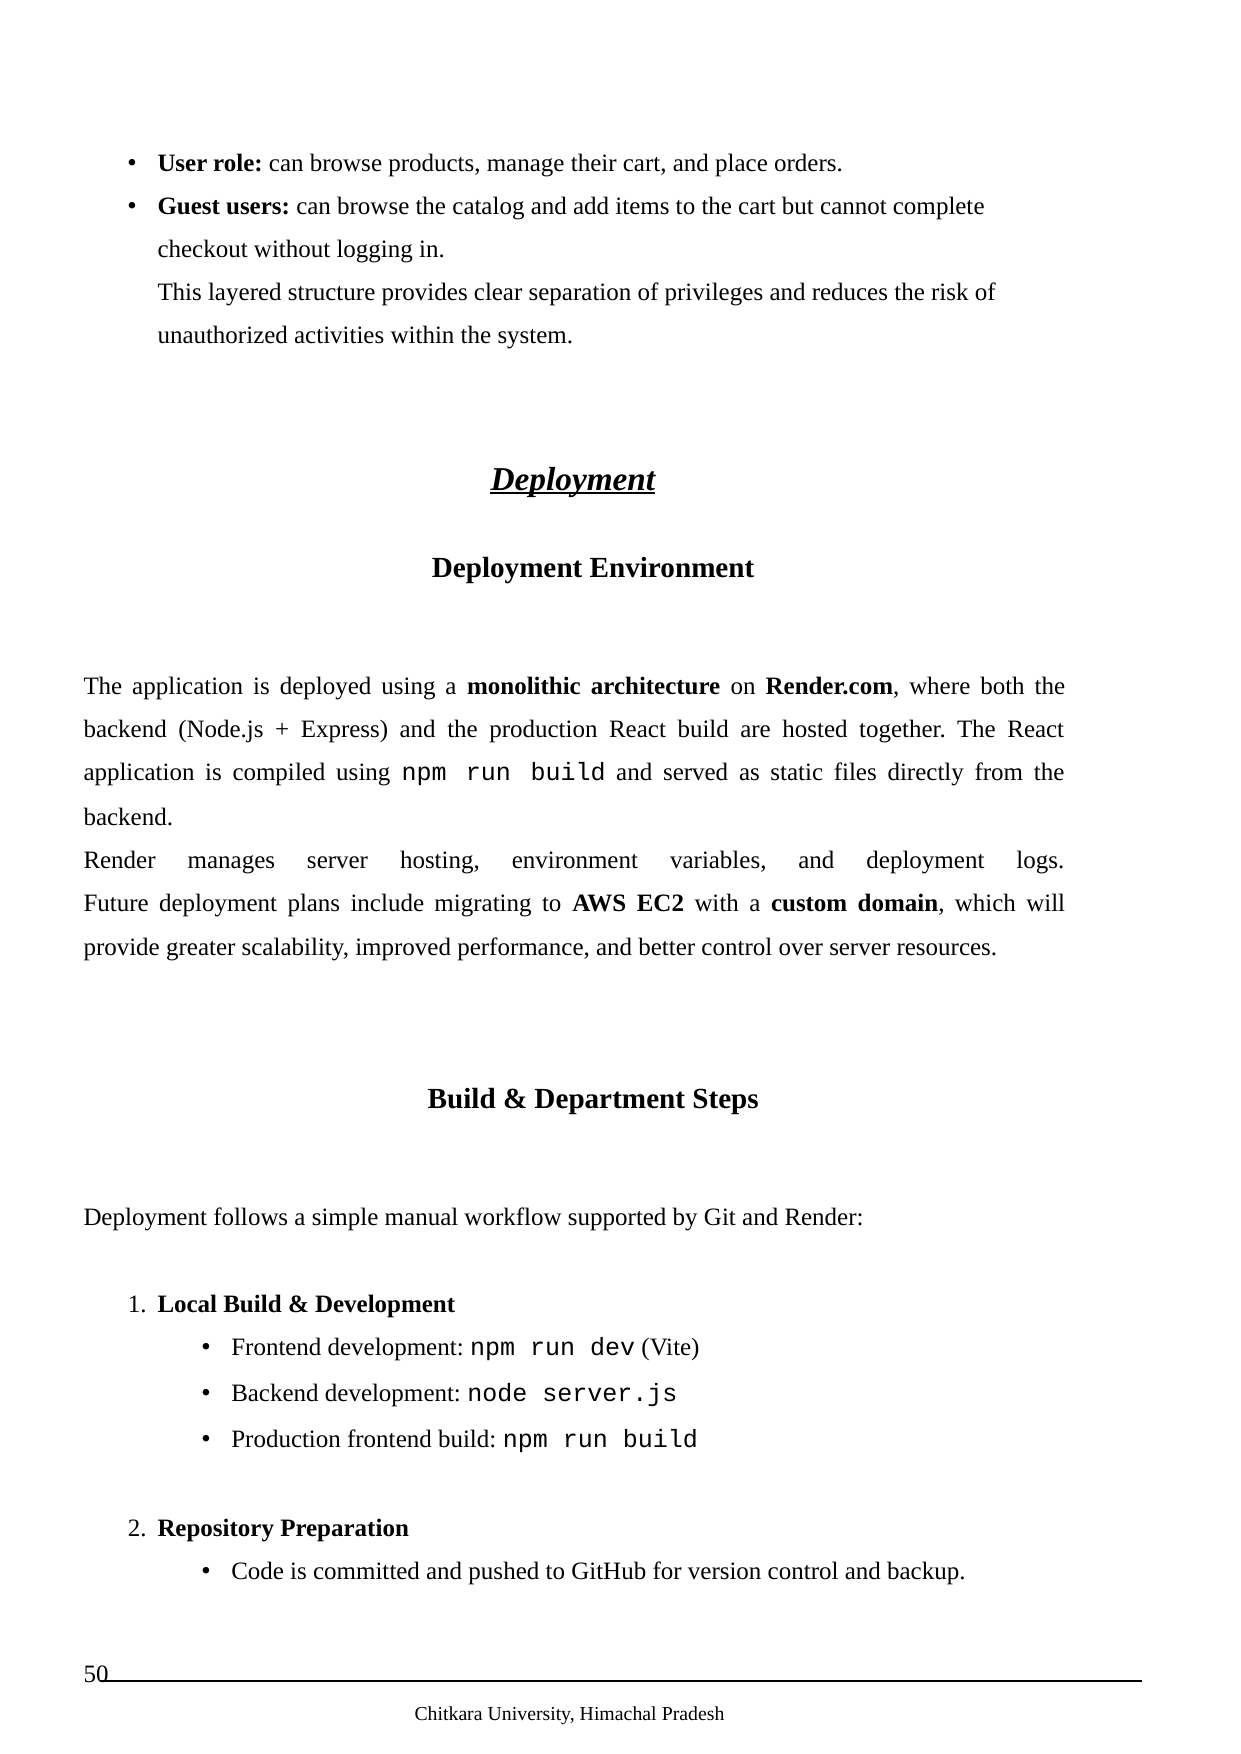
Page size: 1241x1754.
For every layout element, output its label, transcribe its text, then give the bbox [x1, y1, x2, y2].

list Guest users: can browse the catalog and add items to the cart but cannot complete checkout without logging in. This layered structure provides clear separation of privileges and reduces the risk of unauthorized activities within the system. [128, 191, 1065, 349]
list Production frontend build: npm run build [202, 1424, 1065, 1455]
list Code is committed and pushed to GitHub for version control and backup. [202, 1556, 1065, 1585]
text Deployment follows a simple manual workflow supported by Git and Render: [83, 1202, 1065, 1231]
subtitle Build & Department Steps [154, 1081, 1032, 1115]
list Repository Preparation [128, 1513, 1065, 1542]
list User role: can browse products, manage their cart, and place orders. [128, 148, 1065, 177]
text The application is deployed using a monolithic architecture on Render.com, where both the backend (Node.js + Express) and the production React build are hosted together. The React application is compiled using npm run build and served as static files directly from the backend. Render manages server hosting, environment variables, and deployment logs. Future deployment plans include migrating to AWS EC2 with a custom domain, which will provide greater scalability, improved performance, and better control over server resources. [83, 671, 1065, 960]
list Local Build & Development [128, 1289, 1065, 1317]
subtitle Deployment [83, 459, 1065, 498]
subtitle Deployment Environment [154, 550, 1032, 583]
list Backend development: node server.js [202, 1378, 1065, 1409]
list Frontend development: npm run dev (Vite) [202, 1332, 1065, 1363]
